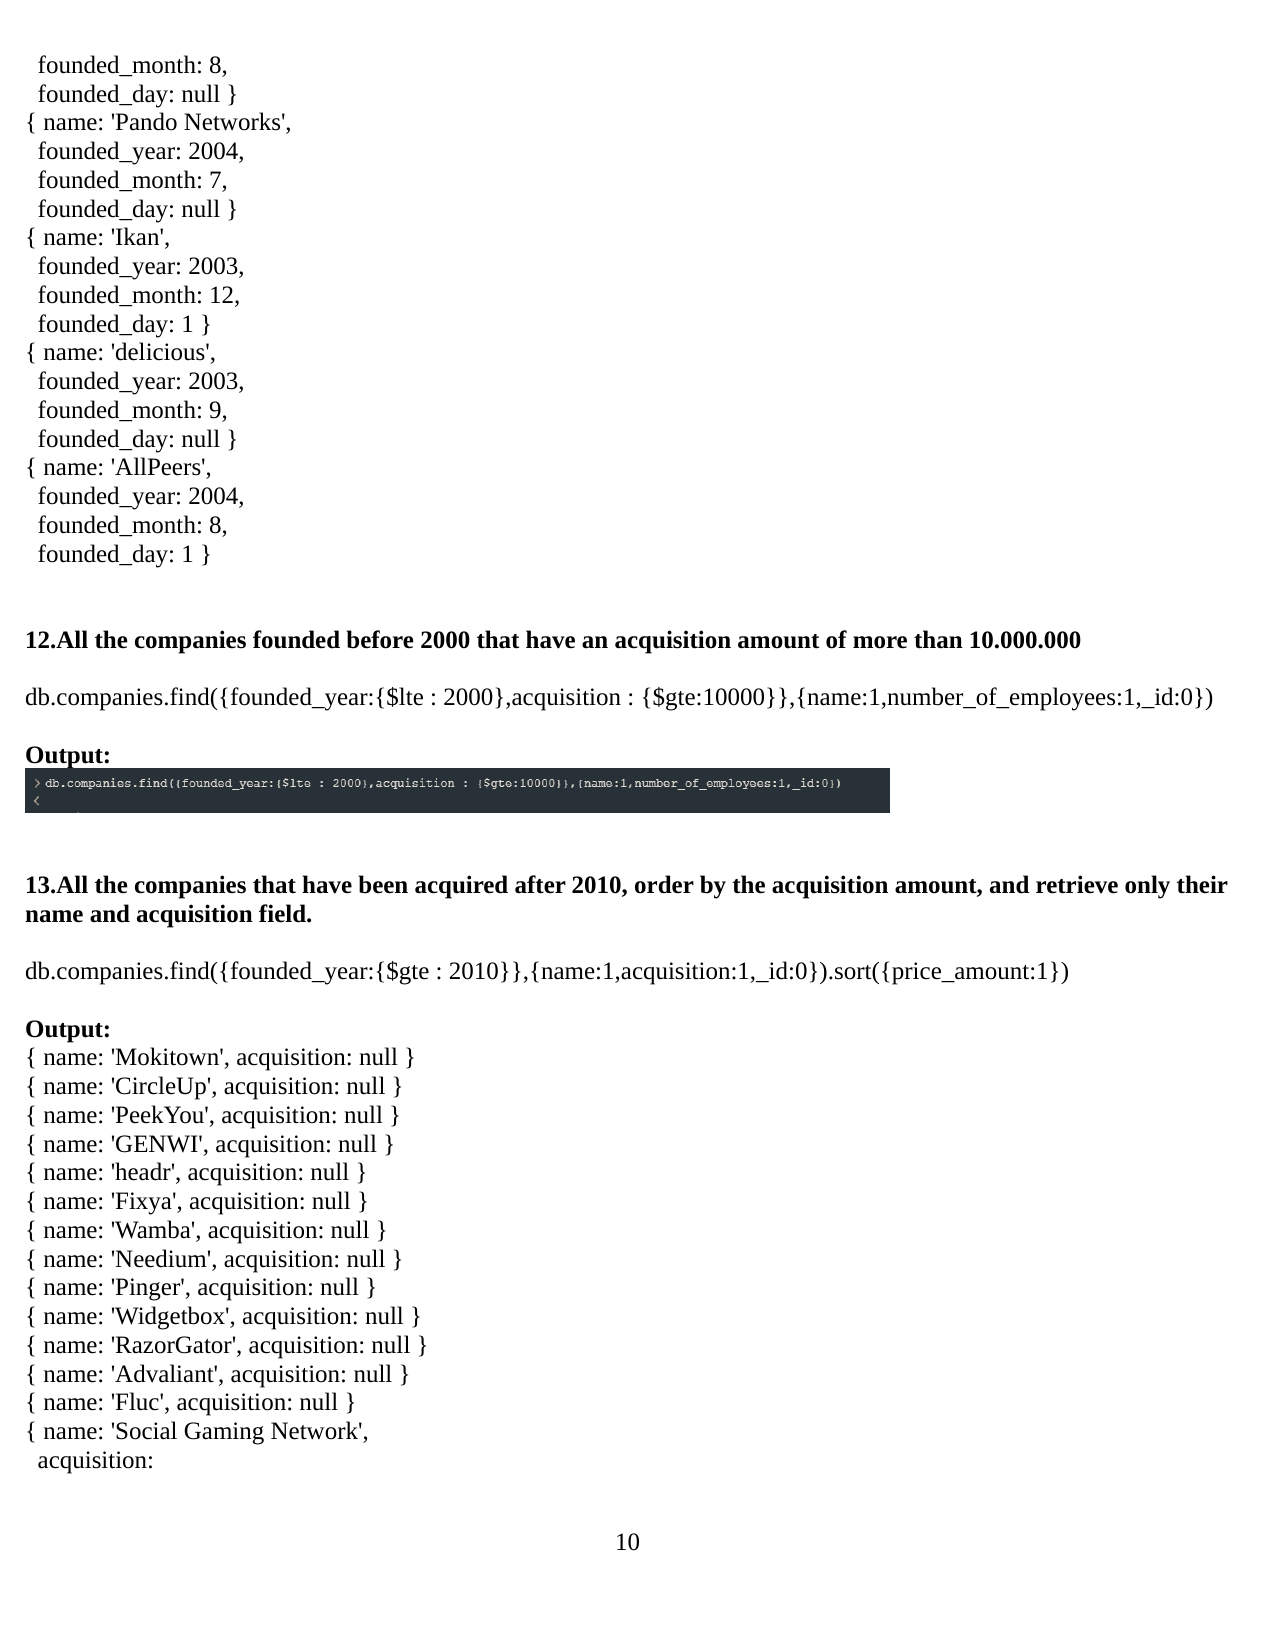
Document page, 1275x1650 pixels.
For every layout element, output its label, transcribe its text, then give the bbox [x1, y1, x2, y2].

text { name: 'Widgetbox', acquisition: null } [25, 1301, 1230, 1330]
text { name: 'CircleUp', acquisition: null } [25, 1071, 1230, 1100]
text founded_month: 12, [25, 280, 1230, 309]
text founded_year: 2004, [25, 136, 1230, 165]
text { name: 'delicious', [25, 337, 1230, 366]
text founded_year: 2003, [25, 366, 1230, 395]
text Output: [25, 1014, 1230, 1042]
text founded_day: null } [25, 194, 1230, 222]
text founded_month: 7, [25, 165, 1230, 194]
text { name: 'Fixya', acquisition: null } [25, 1186, 1230, 1215]
text founded_month: 8, [25, 50, 1230, 79]
text founded_day: null } [25, 424, 1230, 452]
text { name: 'headr', acquisition: null } [25, 1157, 1230, 1186]
text { name: 'Needium', acquisition: null } [25, 1244, 1230, 1272]
text founded_month: 9, [25, 395, 1230, 424]
text { name: 'Wamba', acquisition: null } [25, 1215, 1230, 1244]
text 12.All the companies founded before 2000 that have an acquisition amount of more than 10.000.000 [25, 625, 1230, 654]
text founded_year: 2004, [25, 481, 1230, 510]
text { name: 'Pinger', acquisition: null } [25, 1272, 1230, 1301]
text founded_month: 8, [25, 510, 1230, 539]
text { name: 'AllPeers', [25, 452, 1230, 481]
text acquisition: [25, 1445, 1230, 1474]
text { name: 'Ikan', [25, 222, 1230, 251]
text { name: 'PeekYou', acquisition: null } [25, 1100, 1230, 1129]
text { name: 'Advaliant', acquisition: null } [25, 1359, 1230, 1387]
text { name: 'RazorGator', acquisition: null } [25, 1330, 1230, 1359]
text 13.All the companies that have been acquired after 2010, order by the acquisition amount, and retrieve only their name and acquisition field. [25, 870, 1230, 927]
text { name: 'Social Gaming Network', [25, 1416, 1230, 1445]
text founded_year: 2003, [25, 251, 1230, 280]
text { name: 'Mokitown', acquisition: null } [25, 1042, 1230, 1071]
text db.companies.find({founded_year:{$gte : 2010}},{name:1,acquisition:1,_id:0}).sort({price_amount:1}) [25, 956, 1230, 985]
text founded_day: 1 } [25, 539, 1230, 567]
text { name: 'Pando Networks', [25, 107, 1230, 136]
text { name: 'Fluc', acquisition: null } [25, 1387, 1230, 1416]
text founded_day: 1 } [25, 309, 1230, 337]
text { name: 'GENWI', acquisition: null } [25, 1129, 1230, 1157]
text db.companies.find({founded_year:{$lte : 2000},acquisition : {$gte:10000}},{name:1,number_of_employees:1,_id:0}) [25, 682, 1230, 711]
text Output: [25, 740, 1230, 769]
text founded_day: null } [25, 79, 1230, 107]
